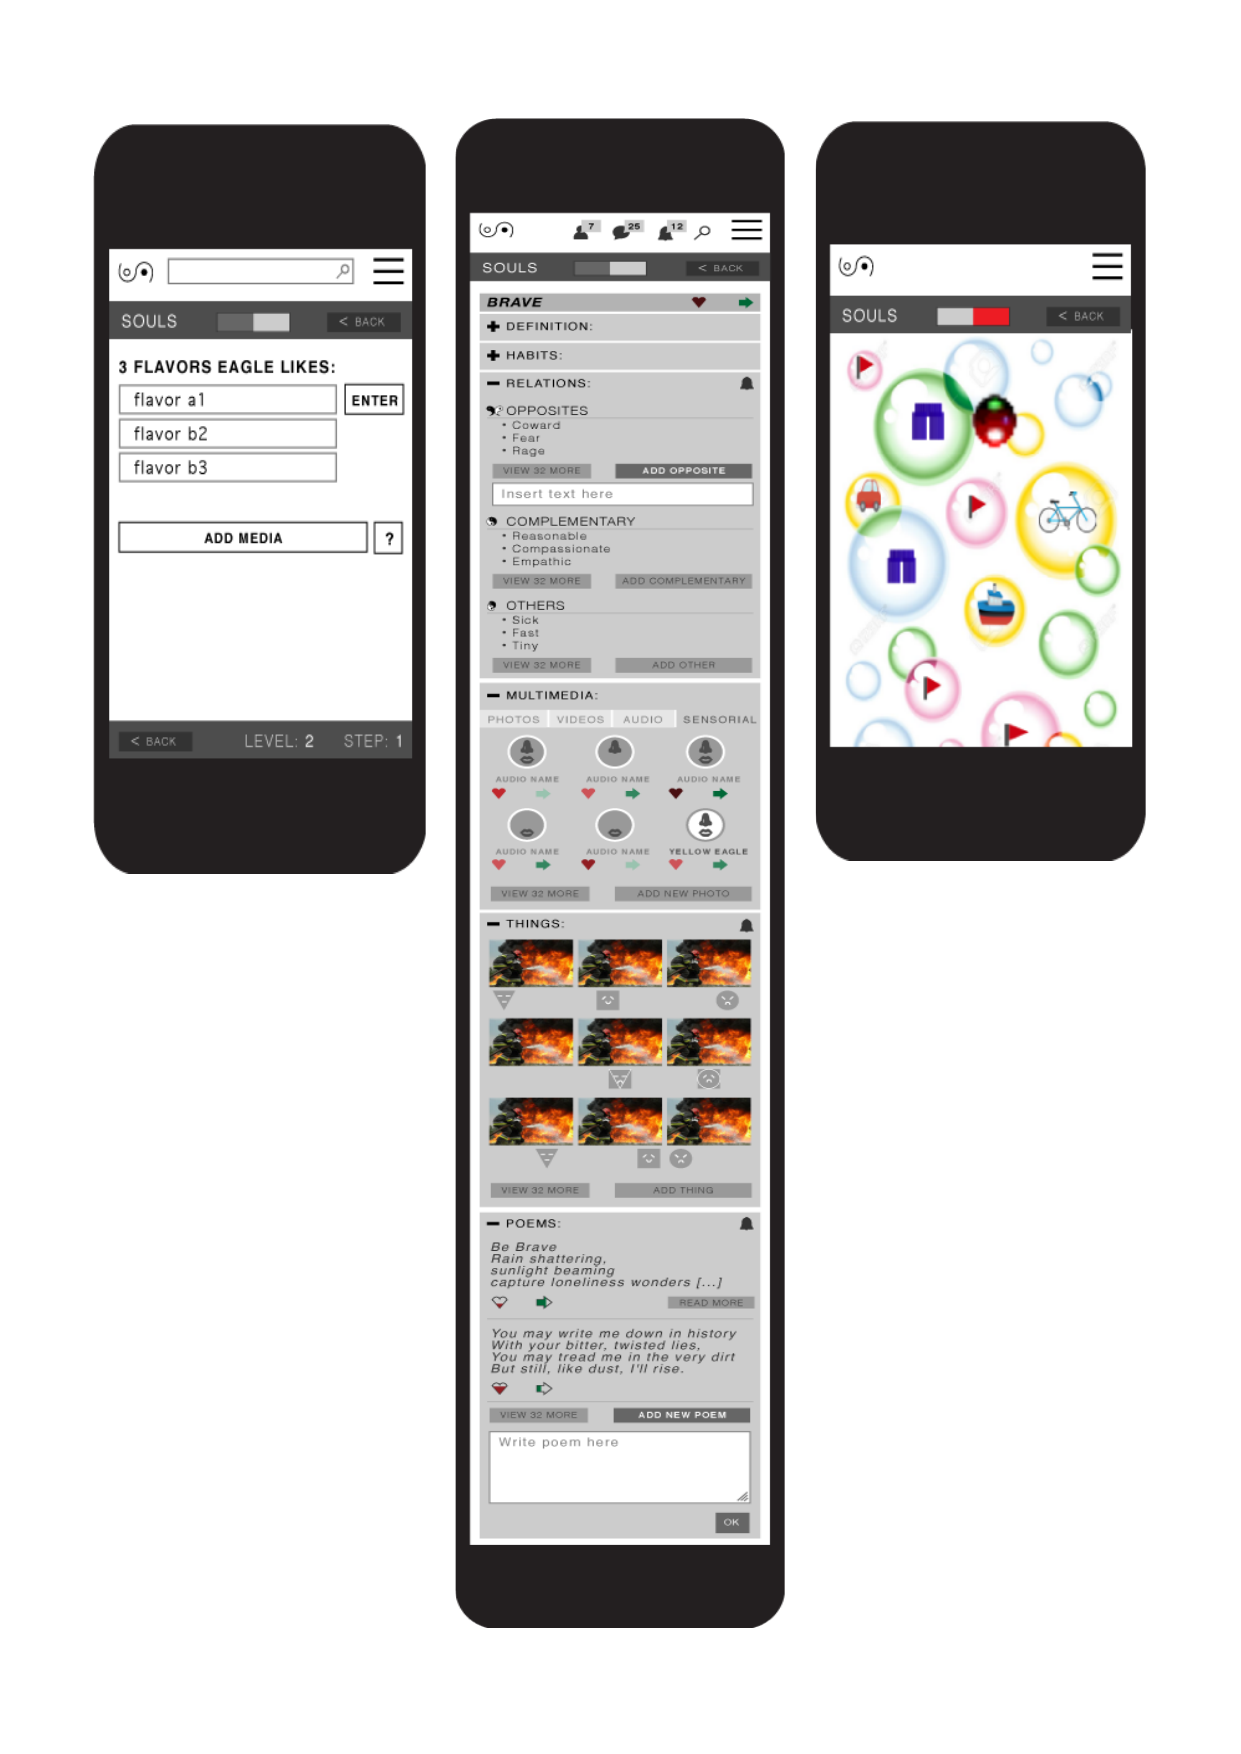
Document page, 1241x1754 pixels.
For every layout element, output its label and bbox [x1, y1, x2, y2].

picture [93, 124, 426, 874]
picture [455, 118, 785, 1628]
picture [815, 121, 1146, 861]
